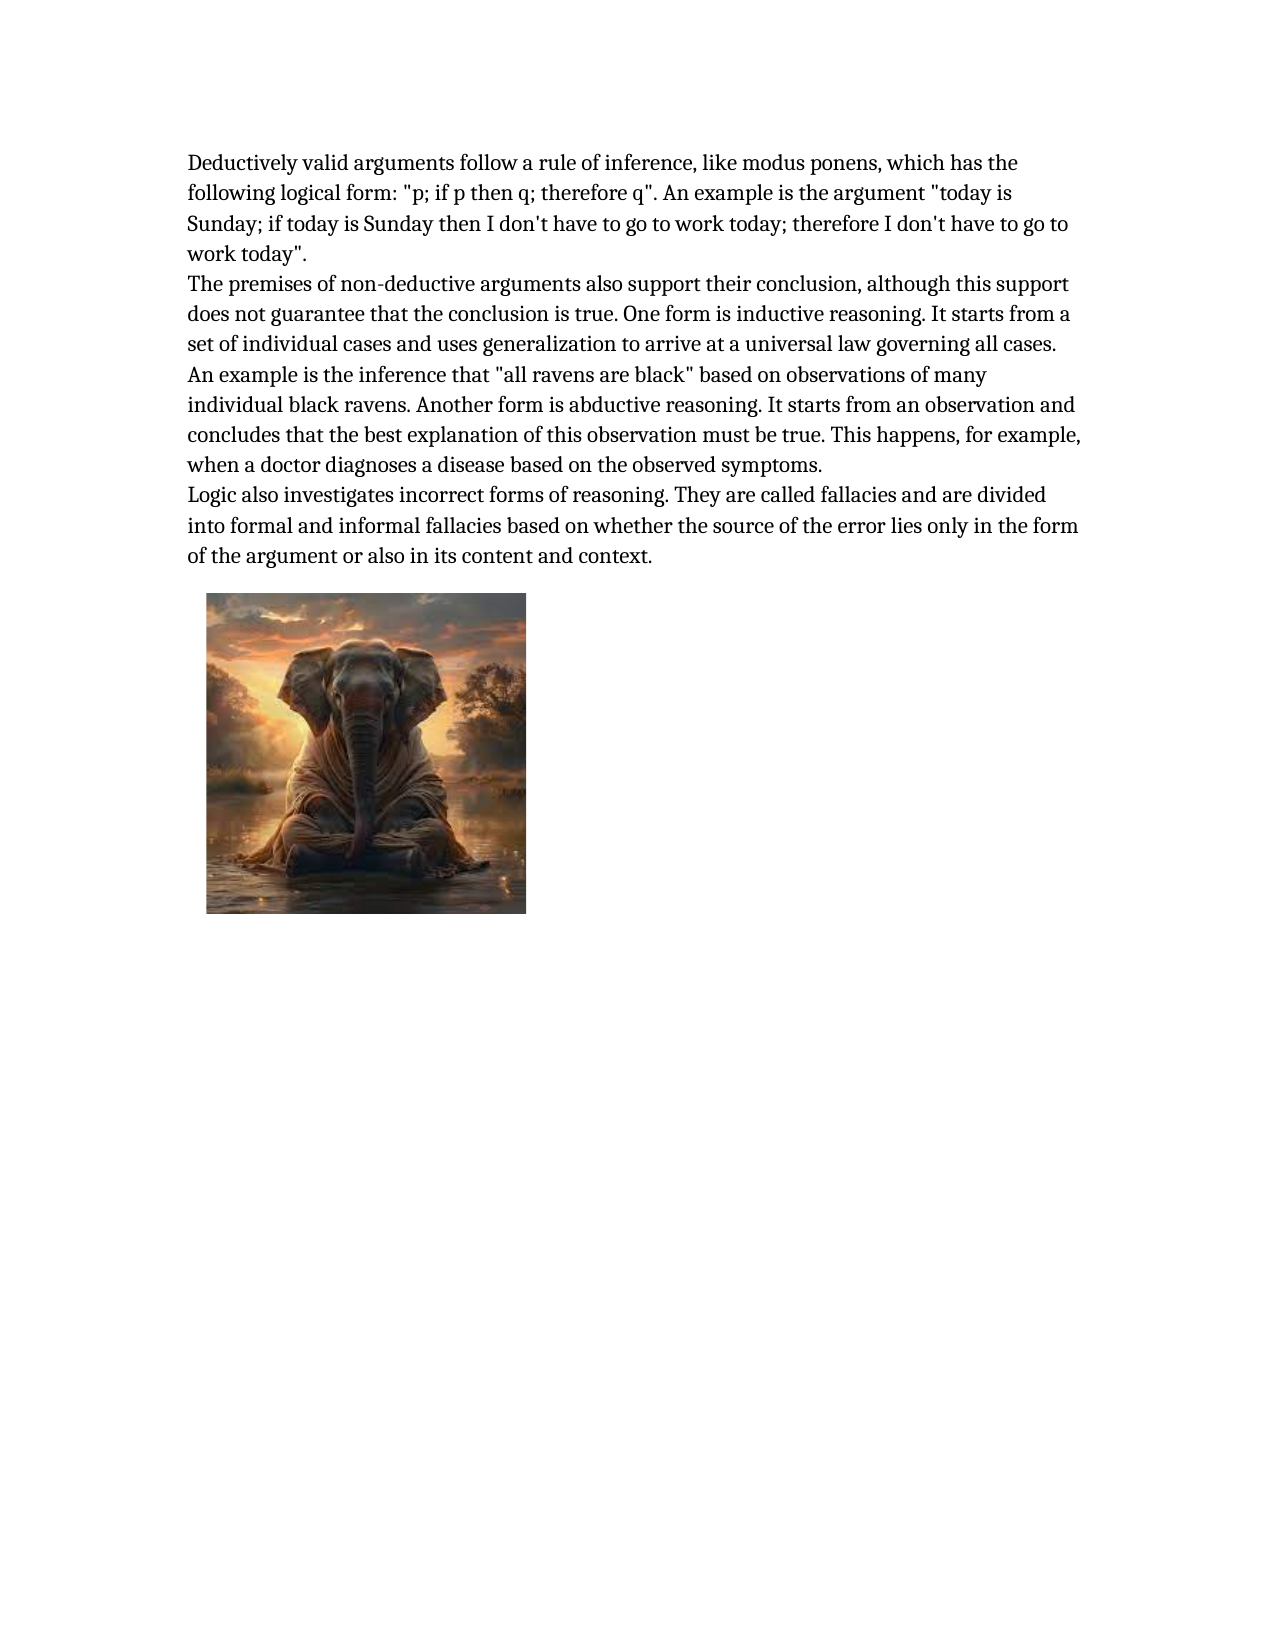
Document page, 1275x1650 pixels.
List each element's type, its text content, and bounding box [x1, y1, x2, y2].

text Deductively valid arguments follow a rule of inference, like modus ponens, which has the following logical form: "p; if p then q; therefore q". An example is the argument "today is Sunday; if today is Sunday then I don't have to go to work today; therefore I don't have to go to work today". The premises of non-deductive arguments also support their conclusion, although this support does not guarantee that the conclusion is true. One form is inductive reasoning. It starts from a set of individual cases and uses generalization to arrive at a universal law governing all cases. An example is the inference that "all ravens are black" based on observations of many individual black ravens. Another form is abductive reasoning. It starts from an observation and concludes that the best explanation of this observation must be true. This happens, for example, when a doctor diagnoses a disease based on the observed symptoms. Logic also investigates incorrect forms of reasoning. They are called fallacies and are divided into formal and informal fallacies based on whether the source of the error lies only in the form of the argument or also in its content and context. [187, 150, 1087, 569]
picture [206, 593, 527, 914]
